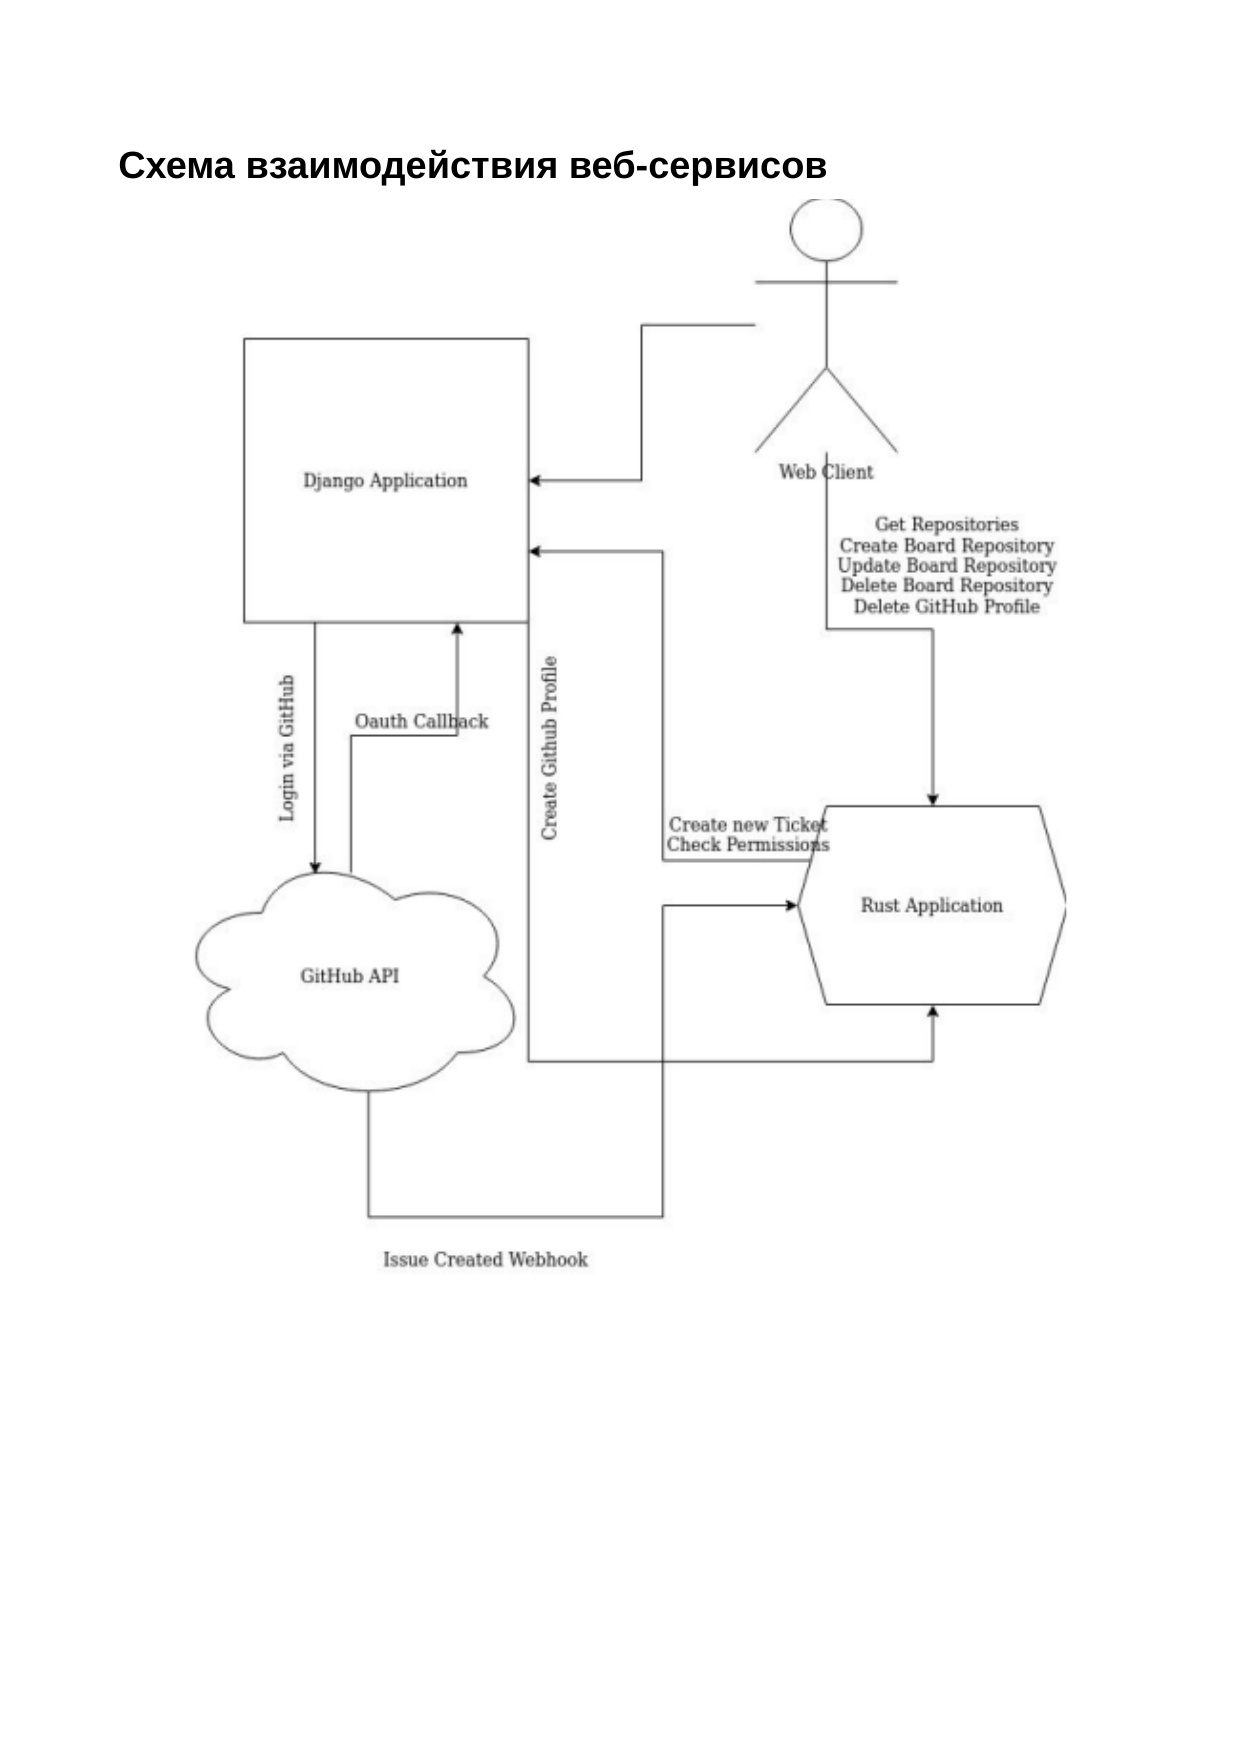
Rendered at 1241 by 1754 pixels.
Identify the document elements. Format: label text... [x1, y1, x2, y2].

picture [173, 199, 1067, 1275]
subtitle Схема взаимодействия веб-сервисов [118, 143, 1122, 187]
